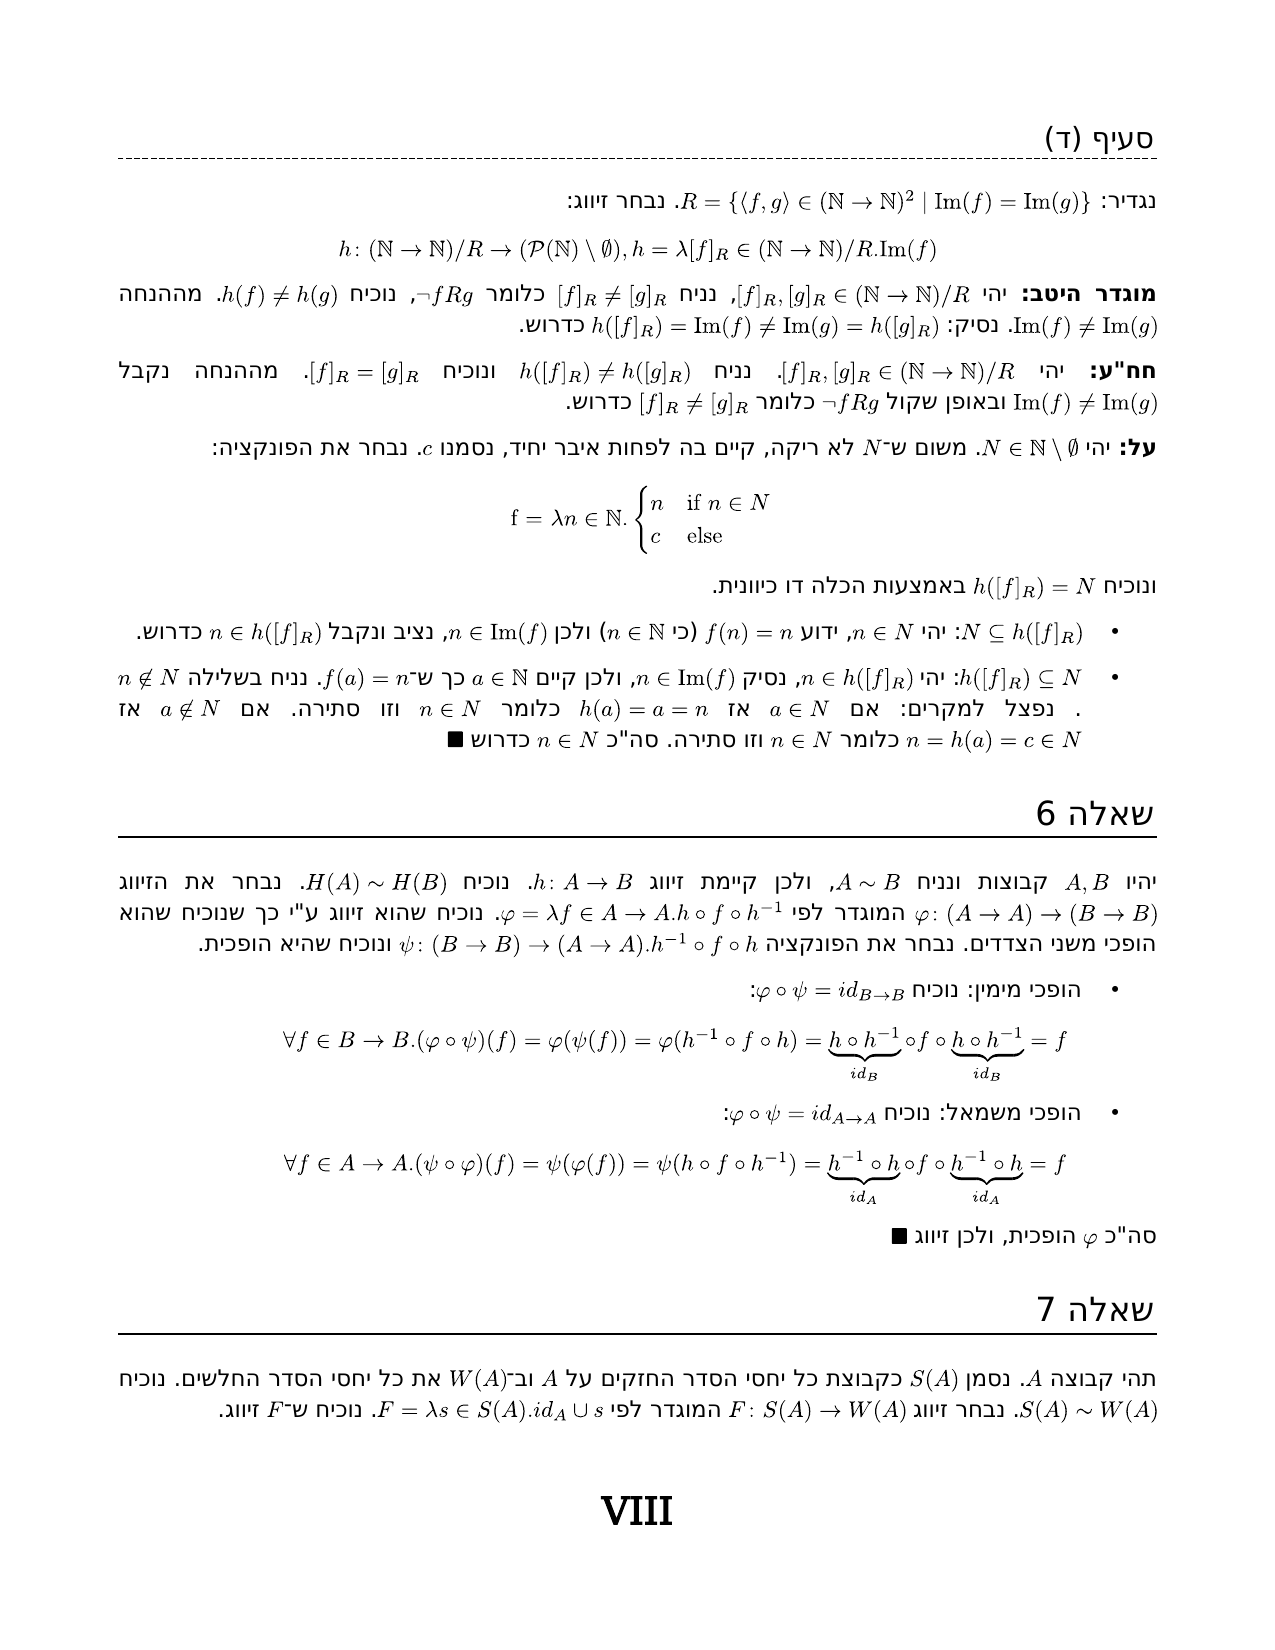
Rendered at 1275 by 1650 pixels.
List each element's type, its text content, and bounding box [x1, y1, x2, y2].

text ונוכיח באמצעות הכלה דו כיוונית. [118, 572, 1157, 599]
subtitle שאלה 7 [118, 1288, 1157, 1333]
text מוגדר היטב: יהי , נניח כלומר , נוכיח . מההנחה . נסיק: כדרוש. [118, 281, 1157, 339]
list : יהי , נסיק , ולכן קיים כך ש־. נניח בשלילה . נפצל למקרים: אם אז כלומר וזו סתירה. אם אז כלומר וזו סתירה. סה"כ כדרוש [118, 664, 1119, 753]
subtitle שאלה 6 [118, 792, 1157, 836]
text חח"ע: יהי . נניח ונוכיח . מההנחה נקבל ובאופן שקול כלומר כדרוש. [118, 357, 1157, 415]
list : יהי , ידוע (כי ) ולכן , נציב ונקבל כדרוש. [118, 618, 1119, 645]
text על: יהי . משום ש־ לא ריקה, קיים בה לפחות איבר יחיד, נסמנו . נבחר את הפונקציה: [118, 434, 1157, 461]
text תהי קבוצה . נסמן כקבוצת כל יחסי הסדר החזקים על וב־ את כל יחסי הסדר החלשים. נוכיח . נבחר זיווג המוגדר לפי . נוכיח ש־ זיווג. [118, 1365, 1157, 1423]
text נגדיר: . נבחר זיווג: [118, 187, 1157, 214]
list הופכי מימין: נוכיח : [118, 976, 1119, 1003]
text סה"כ הופכית, ולכן זיווג [118, 1223, 1157, 1249]
list הופכי משמאל: נוכיח : [118, 1099, 1119, 1126]
text יהיו קבוצות ונניח , ולכן קיימת זיווג . נוכיח . נבחר את הזיווג המוגדר לפי . נוכיח שהוא זיווג ע"י כך שנוכיח שהוא הופכי משני הצדדים. נבחר את הפונקציה ונוכיח שהיא הופכית. [118, 868, 1157, 957]
subtitle סעיף (ד) [118, 118, 1157, 158]
